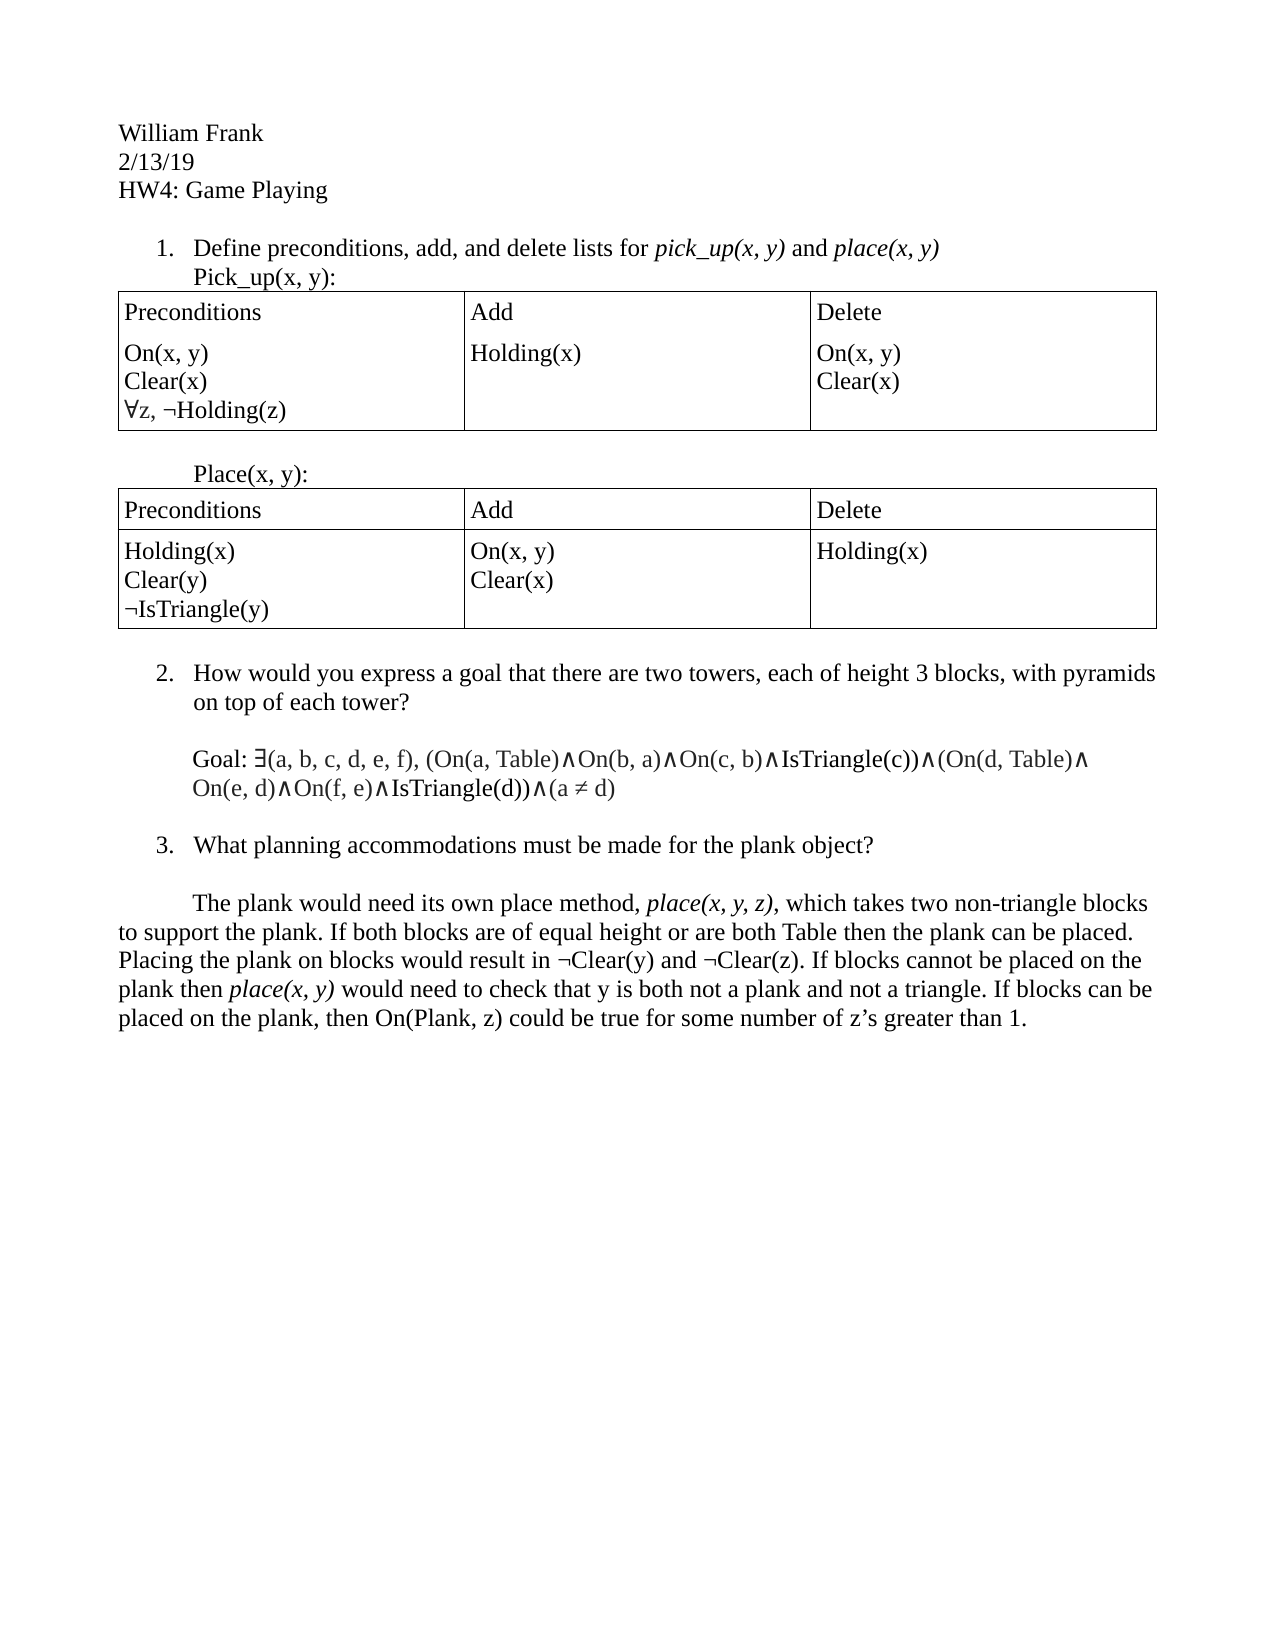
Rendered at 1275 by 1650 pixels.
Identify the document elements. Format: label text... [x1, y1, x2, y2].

list Place(x, y): [156, 459, 1157, 488]
table_cell On(x, y) Clear(x) [811, 332, 1156, 429]
table_header Delete [811, 292, 1156, 332]
table_cell Holding(x) [811, 530, 1156, 628]
table_header Add [465, 292, 810, 332]
text Goal: ∃(a, b, c, d, e, f), (On(a, Table)∧On(b, a)∧On(c, b)∧IsTriangle(c))∧(On(d, Table)∧ [118, 744, 1157, 773]
table_cell On(x, y) Clear(x) [465, 530, 810, 628]
list How would you express a goal that there are two towers, each of height 3 blocks, with pyramids on top of each tower? [156, 658, 1157, 715]
table_header Preconditions [119, 489, 464, 529]
text HW4: Game Playing [118, 176, 1157, 204]
table_cell Holding(x) Clear(y) ¬IsTriangle(y) [119, 530, 464, 628]
text William Frank [118, 118, 1157, 147]
table_header Preconditions [119, 292, 464, 332]
text 2/13/19 [118, 147, 1157, 176]
table_cell On(x, y) Clear(x) ∀z, ¬Holding(z) [119, 332, 464, 429]
table_cell Holding(x) [465, 332, 810, 429]
text On(e, d)∧On(f, e)∧IsTriangle(d))∧(a ≠ d) [118, 773, 1157, 802]
table_header Delete [811, 489, 1156, 529]
table_header Add [465, 489, 810, 529]
list Pick_up(x, y): [156, 262, 1157, 291]
text The plank would need its own place method, place(x, y, z), which takes two non-triangle blocks to support the plank. If both blocks are of equal height or are both Table then the plank can be placed. Placing the plank on blocks would result in ¬Clear(y) and ¬Clear(z). If blocks cannot be placed on the plank then place(x, y) would need to check that y is both not a plank and not a triangle. If blocks can be placed on the plank, then On(Plank, z) could be true for some number of z’s greater than 1. [118, 888, 1157, 1032]
list What planning accommodations must be made for the plank object? [156, 830, 1157, 859]
list Define preconditions, add, and delete lists for pick_up(x, y) and place(x, y) [156, 233, 1157, 262]
